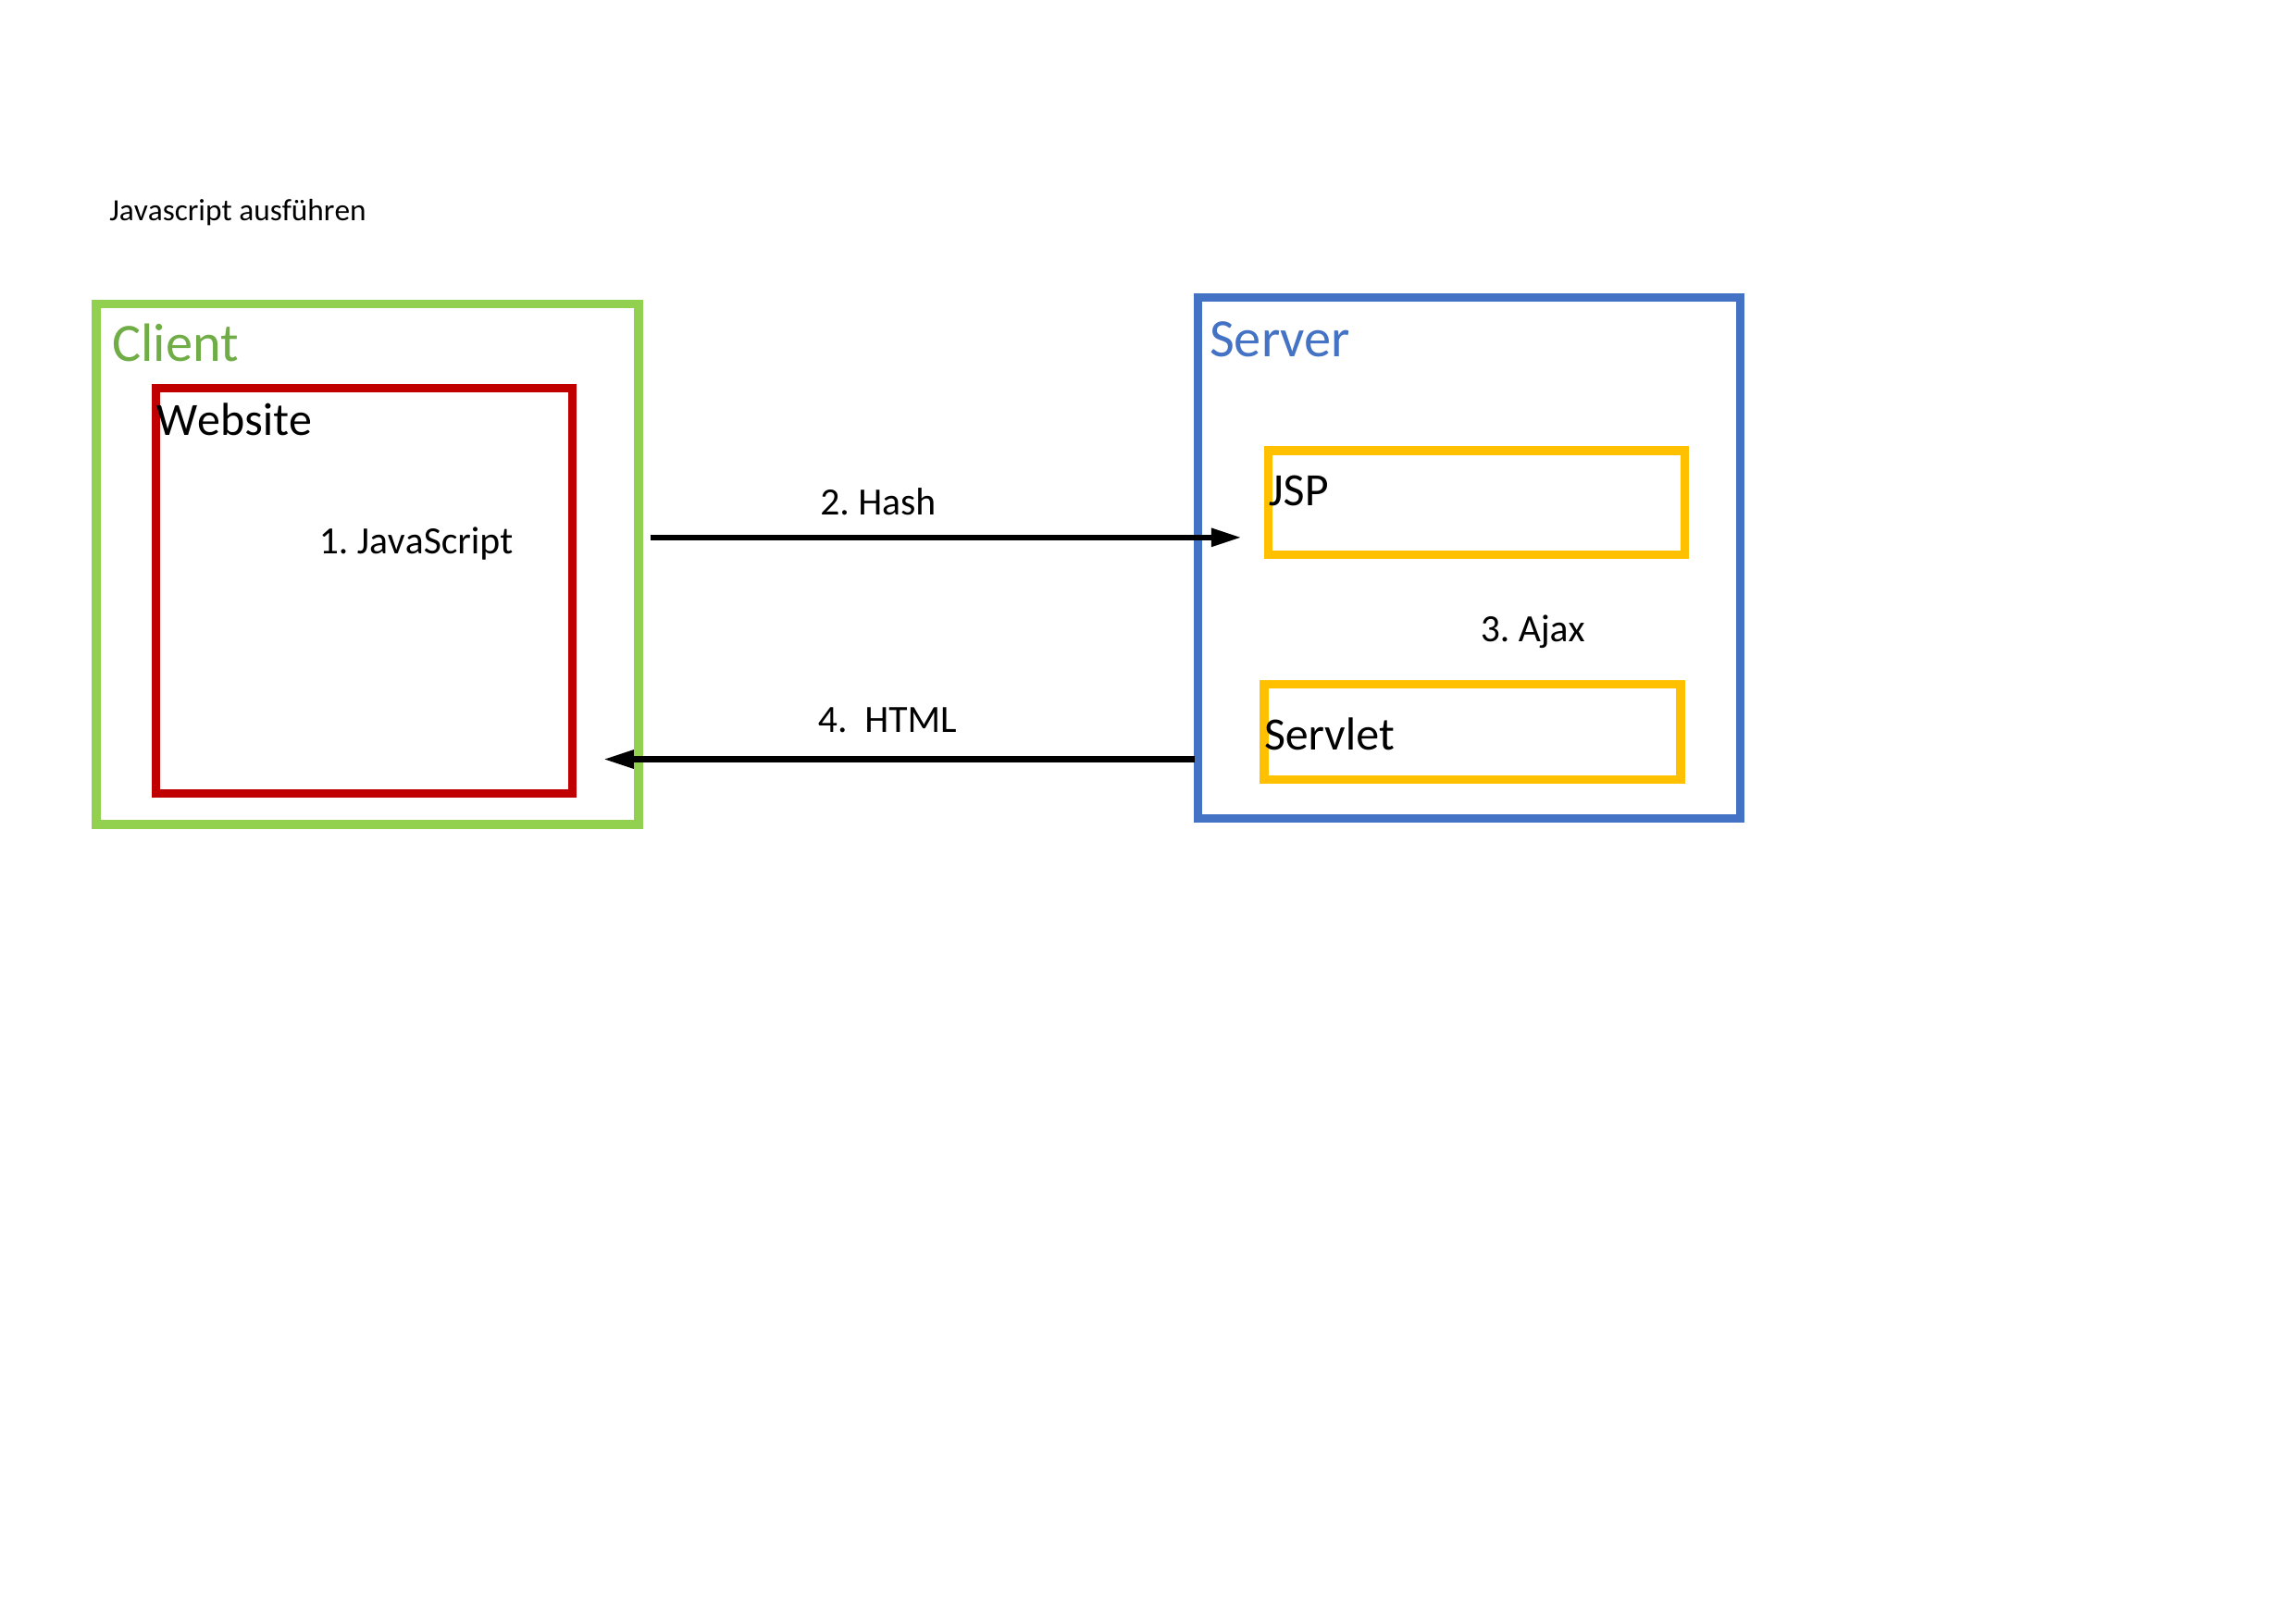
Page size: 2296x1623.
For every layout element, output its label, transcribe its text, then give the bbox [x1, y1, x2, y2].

text Javascript ausführen [109, 192, 2159, 229]
